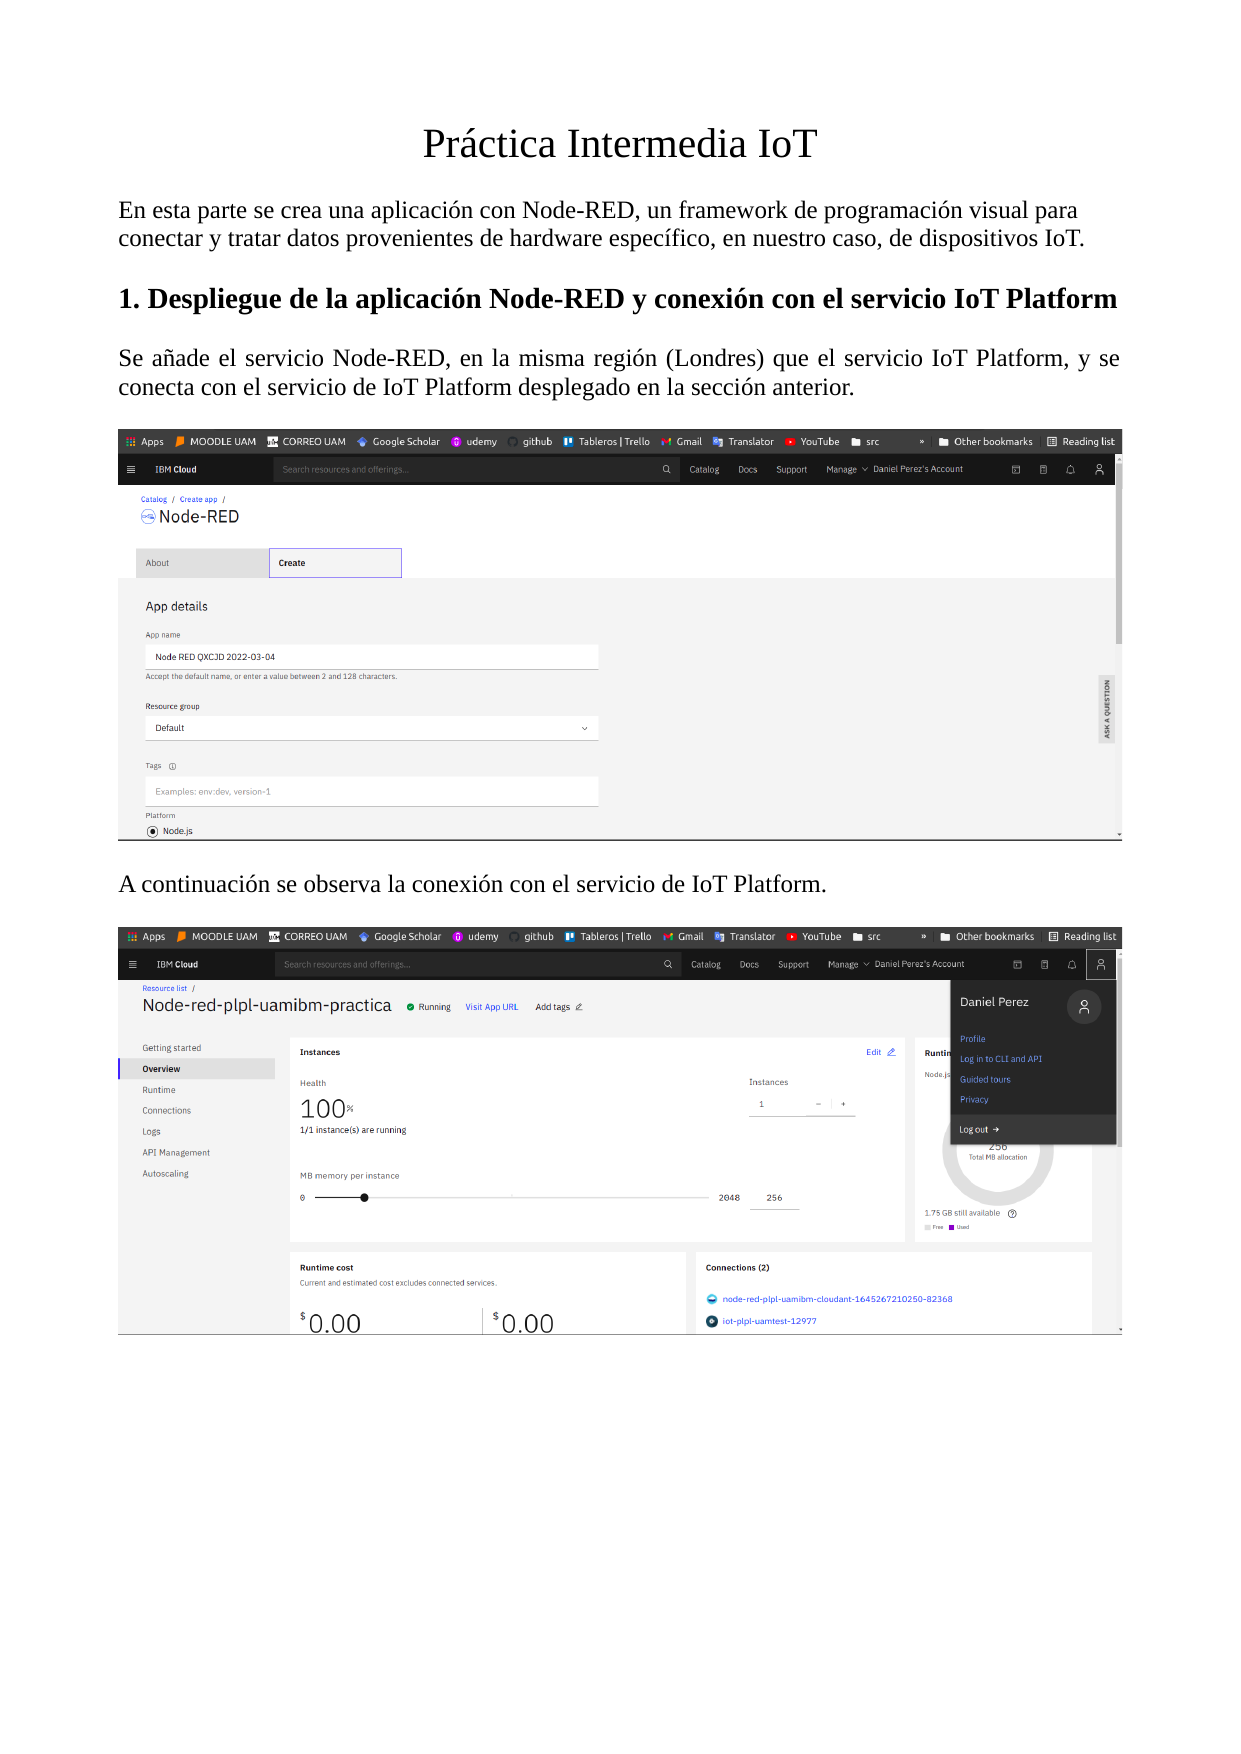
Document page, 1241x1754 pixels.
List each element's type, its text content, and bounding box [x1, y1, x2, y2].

text 1. Despliegue de la aplicación Node-RED y conexión con el servicio IoT Platform [118, 281, 1122, 314]
text En esta parte se crea una aplicación con Node-RED, un framework de programación visual para conectar y tratar datos provenientes de hardware específico, en nuestro caso, de dispositivos IoT. [118, 195, 1122, 252]
text A continuación se observa la conexión con el servicio de IoT Platform. [118, 869, 1122, 898]
picture [118, 429, 1123, 841]
picture [118, 927, 1123, 1335]
text Se añade el servicio Node-RED, en la misma región (Londres) que el servicio IoT Platform, y se conecta con el servicio de IoT Platform desplegado en la sección anterior. [118, 343, 1122, 401]
text Práctica Intermedia IoT [118, 118, 1122, 166]
